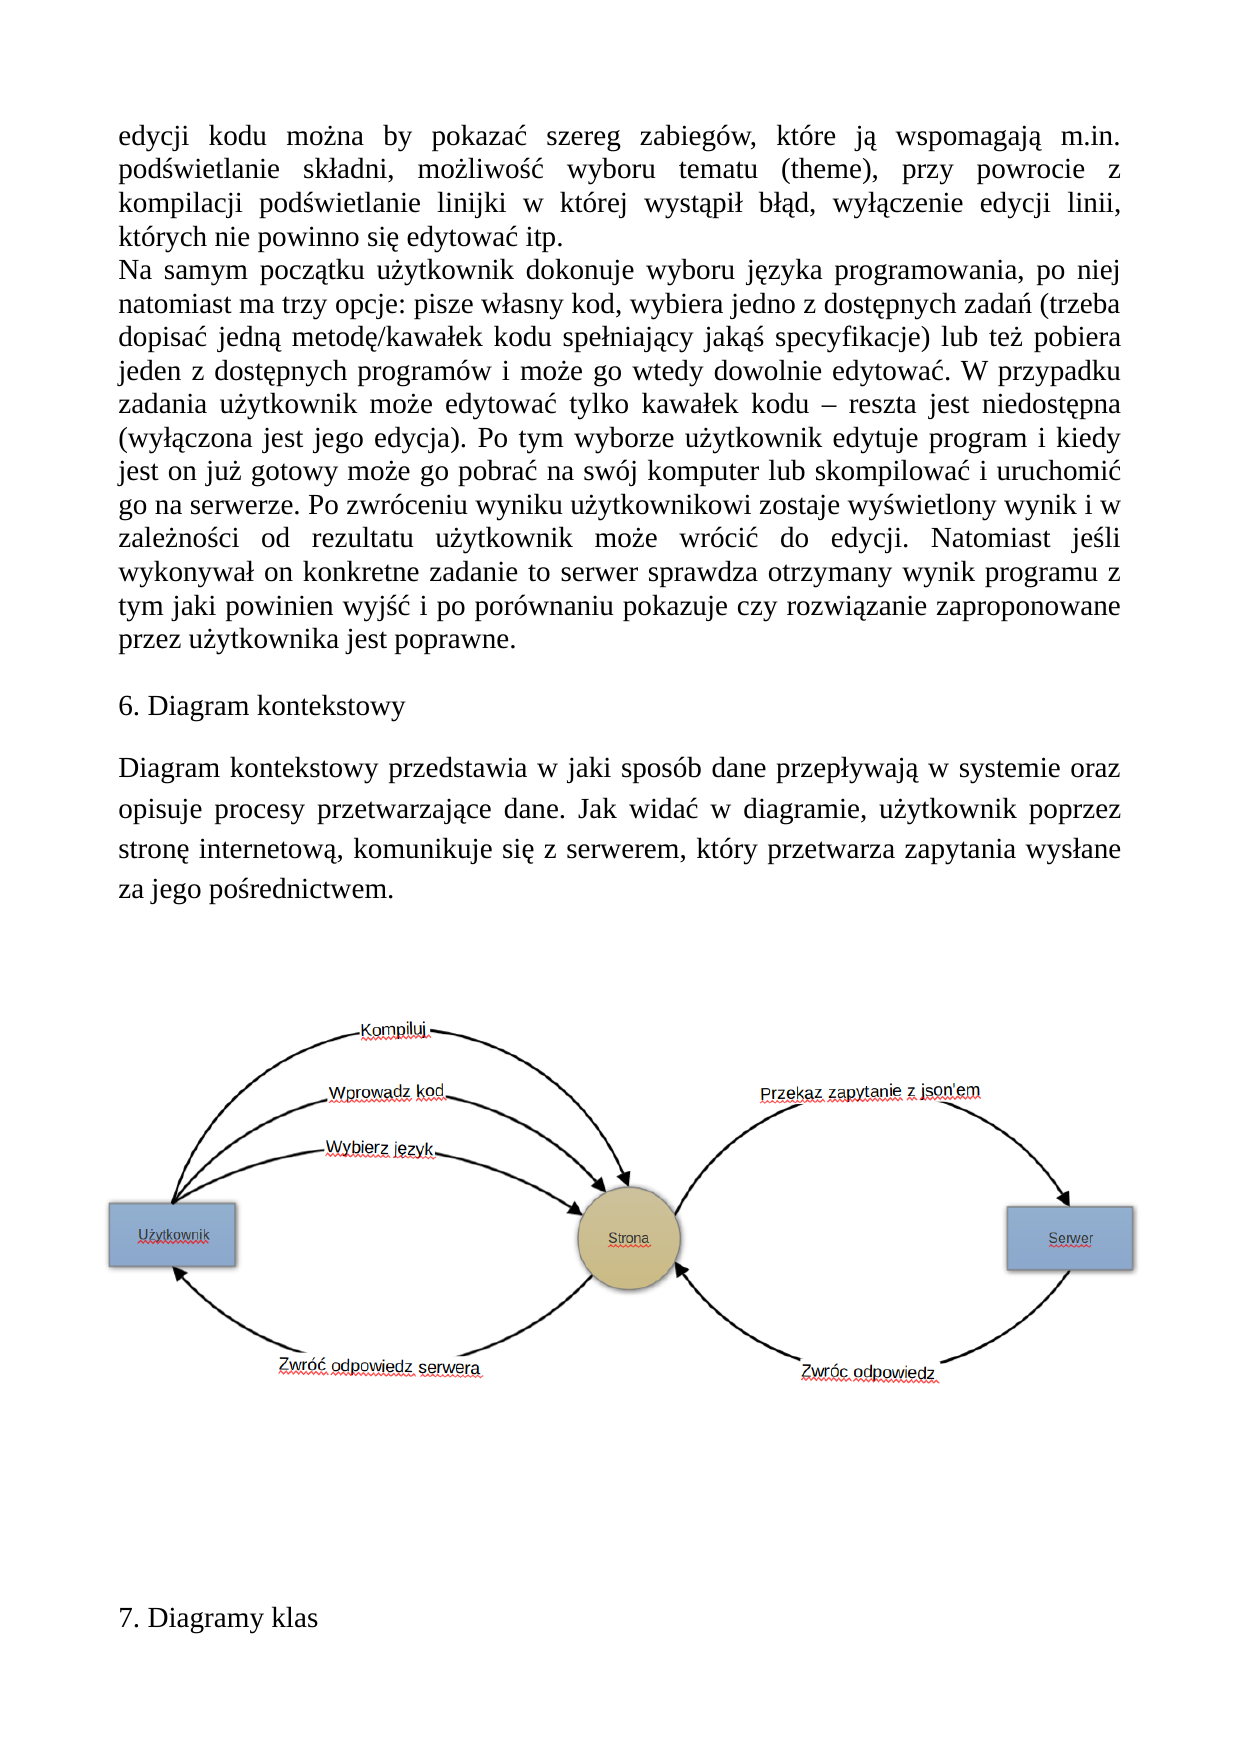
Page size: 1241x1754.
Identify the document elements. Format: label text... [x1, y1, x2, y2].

text Na samym początku użytkownik dokonuje wyboru języka programowania, po niej natomiast ma trzy opcje: pisze własny kod, wybiera jedno z dostępnych zadań (trzeba dopisać jedną metodę/kawałek kodu spełniający jakąś specyfikacje) lub też pobiera jeden z dostępnych programów i może go wtedy dowolnie edytować. W przypadku zadania użytkownik może edytować tylko kawałek kodu – reszta jest niedostępna (wyłączona jest jego edycja). Po tym wyborze użytkownik edytuje program i kiedy jest on już gotowy może go pobrać na swój komputer lub skompilować i uruchomić go na serwerze. Po zwróceniu wyniku użytkownikowi zostaje wyświetlony wynik i w zależności od rezultatu użytkownik może wrócić do edycji. Natomiast jeśli wykonywał on konkretne zadanie to serwer sprawdza otrzymany wynik programu z tym jaki powinien wyjść i po porównaniu pokazuje czy rozwiązanie zaproponowane przez użytkownika jest poprawne. [118, 252, 1122, 655]
picture [34, 959, 1206, 1500]
text 6. Diagram kontekstowy [118, 688, 1122, 722]
text Diagram kontekstowy przedstawia w jaki sposób dane przepływają w systemie oraz opisuje procesy przetwarzające dane. Jak widać w diagramie, użytkownik poprzez stronę internetową, komunikuje się z serwerem, który przetwarza zapytania wysłane za jego pośrednictwem. [118, 751, 1122, 905]
text 7. Diagramy klas [118, 1600, 1122, 1634]
text edycji kodu można by pokazać szereg zabiegów, które ją wspomagają m.in. podświetlanie składni, możliwość wyboru tematu (theme), przy powrocie z kompilacji podświetlanie linijki w której wystąpił błąd, wyłączenie edycji linii, których nie powinno się edytować itp. [118, 118, 1122, 252]
